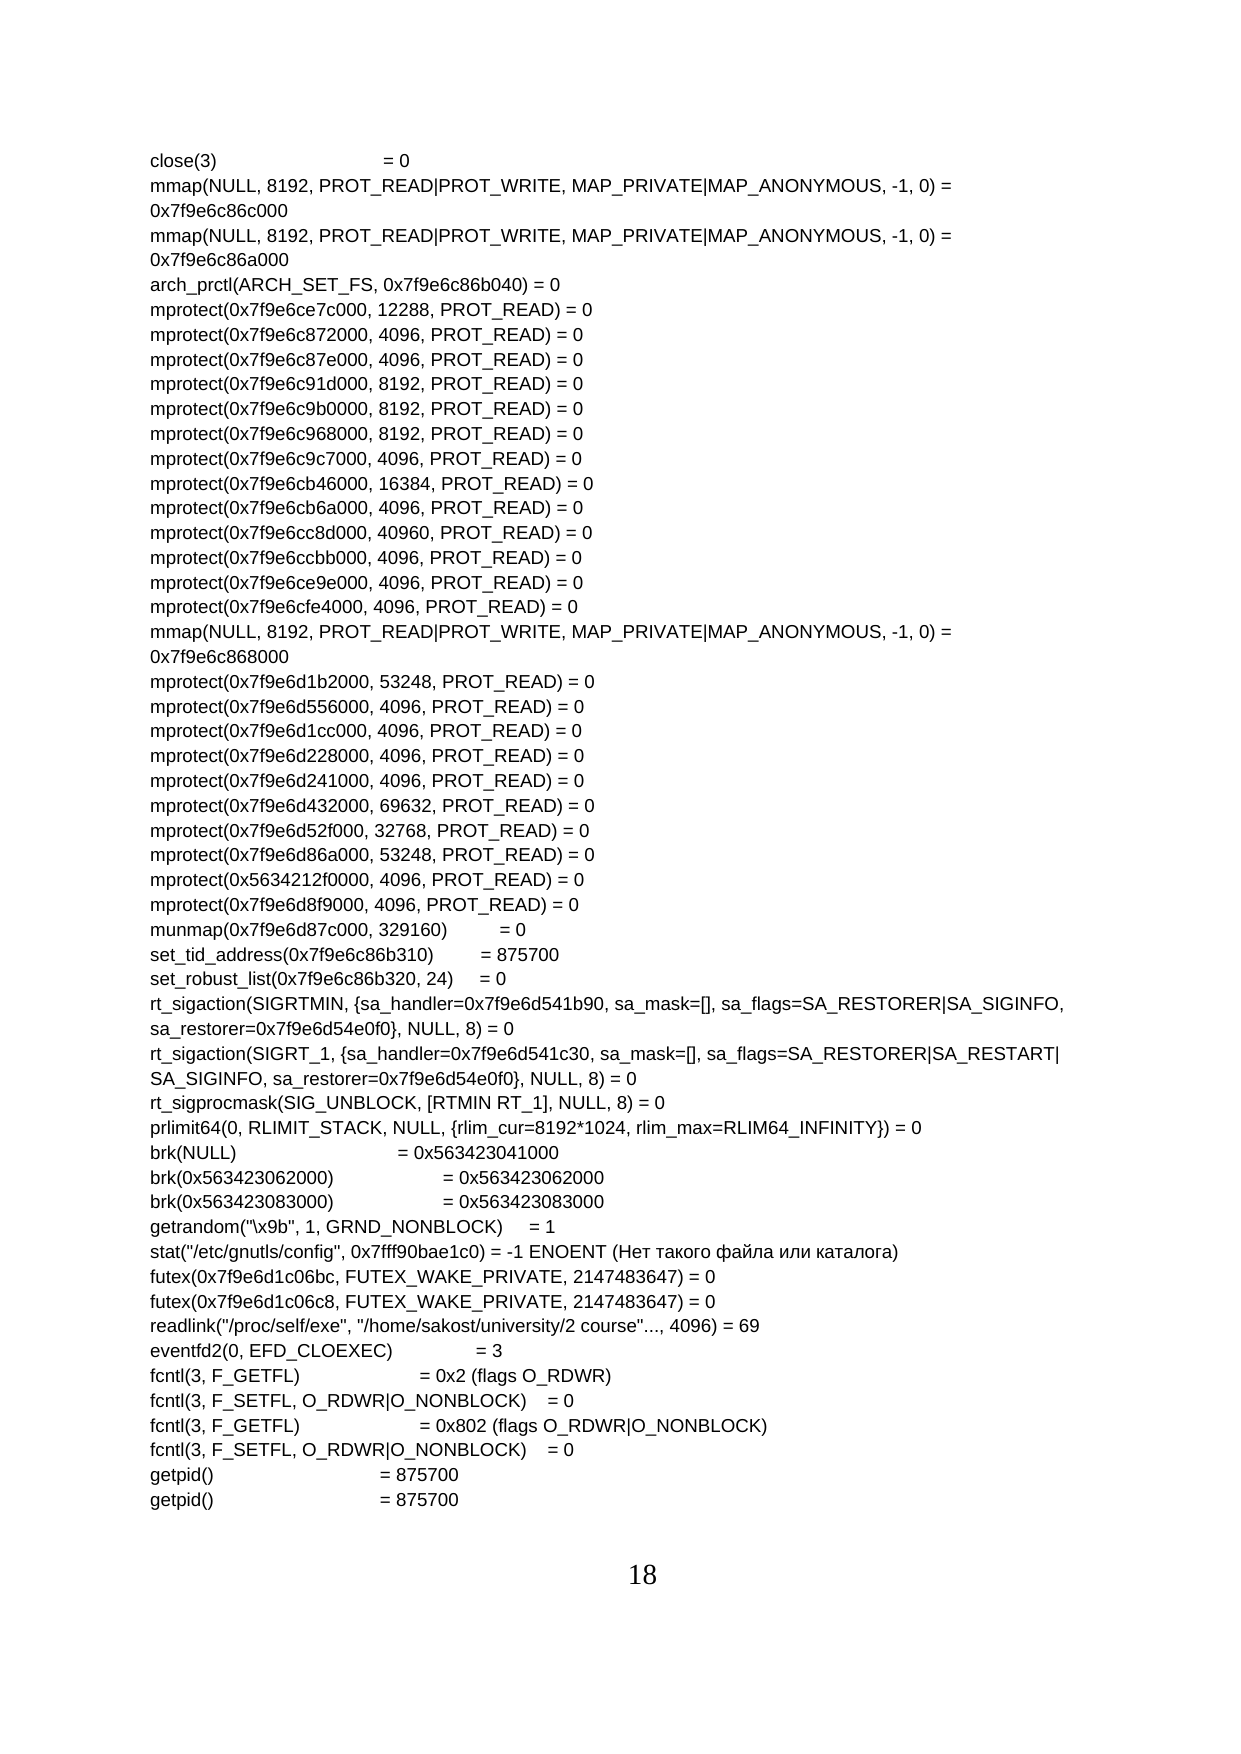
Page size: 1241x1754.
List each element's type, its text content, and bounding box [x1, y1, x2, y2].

text getpid() = 875700 [150, 1464, 1091, 1486]
text mprotect(0x7f9e6d52f000, 32768, PROT_READ) = 0 [150, 819, 1091, 841]
text munmap(0x7f9e6d87c000, 329160) = 0 [150, 918, 1091, 940]
text mprotect(0x7f9e6d1cc000, 4096, PROT_READ) = 0 [150, 720, 1091, 742]
text futex(0x7f9e6d1c06c8, FUTEX_WAKE_PRIVATE, 2147483647) = 0 [150, 1290, 1091, 1312]
text brk(0x563423083000) = 0x563423083000 [150, 1191, 1091, 1213]
text mprotect(0x7f9e6c9c7000, 4096, PROT_READ) = 0 [150, 447, 1091, 469]
text mprotect(0x7f9e6d8f9000, 4096, PROT_READ) = 0 [150, 894, 1091, 915]
text futex(0x7f9e6d1c06bc, FUTEX_WAKE_PRIVATE, 2147483647) = 0 [150, 1266, 1091, 1287]
text mprotect(0x7f9e6d86a000, 53248, PROT_READ) = 0 [150, 844, 1091, 866]
text fcntl(3, F_GETFL) = 0x2 (flags O_RDWR) [150, 1365, 1091, 1386]
text getrandom("\x9b", 1, GRND_NONBLOCK) = 1 [150, 1216, 1091, 1238]
text mprotect(0x7f9e6c968000, 8192, PROT_READ) = 0 [150, 423, 1091, 444]
text mprotect(0x7f9e6cb6a000, 4096, PROT_READ) = 0 [150, 497, 1091, 519]
text set_robust_list(0x7f9e6c86b320, 24) = 0 [150, 968, 1091, 990]
text brk(0x563423062000) = 0x563423062000 [150, 1166, 1091, 1188]
text fcntl(3, F_SETFL, O_RDWR|O_NONBLOCK) = 0 [150, 1389, 1091, 1411]
text close(3) = 0 [150, 150, 1091, 172]
text mprotect(0x7f9e6c91d000, 8192, PROT_READ) = 0 [150, 373, 1091, 395]
text rt_sigprocmask(SIG_UNBLOCK, [RTMIN RT_1], NULL, 8) = 0 [150, 1092, 1091, 1114]
text fcntl(3, F_SETFL, O_RDWR|O_NONBLOCK) = 0 [150, 1439, 1091, 1461]
text readlink("/proc/self/exe", "/home/sakost/university/2 course"..., 4096) = 69 [150, 1315, 1091, 1337]
text arch_prctl(ARCH_SET_FS, 0x7f9e6c86b040) = 0 [150, 274, 1091, 296]
text mprotect(0x7f9e6cc8d000, 40960, PROT_READ) = 0 [150, 522, 1091, 543]
text rt_sigaction(SIGRT_1, {sa_handler=0x7f9e6d541c30, sa_mask=[], sa_flags=SA_RESTORER|SA_RESTART|SA_SIGINFO, sa_restorer=0x7f9e6d54e0f0}, NULL, 8) = 0 [150, 1042, 1091, 1089]
text stat("/etc/gnutls/config", 0x7fff90bae1c0) = -1 ENOENT (Нет такого файла или каталога) [150, 1241, 1091, 1262]
text brk(NULL) = 0x563423041000 [150, 1142, 1091, 1163]
text mprotect(0x7f9e6ce7c000, 12288, PROT_READ) = 0 [150, 299, 1091, 320]
text mprotect(0x7f9e6cb46000, 16384, PROT_READ) = 0 [150, 472, 1091, 494]
text mprotect(0x7f9e6d556000, 4096, PROT_READ) = 0 [150, 695, 1091, 717]
text mprotect(0x7f9e6c9b0000, 8192, PROT_READ) = 0 [150, 398, 1091, 419]
text prlimit64(0, RLIMIT_STACK, NULL, {rlim_cur=8192*1024, rlim_max=RLIM64_INFINITY}) = 0 [150, 1117, 1091, 1138]
text mprotect(0x7f9e6ccbb000, 4096, PROT_READ) = 0 [150, 547, 1091, 568]
text mprotect(0x7f9e6c872000, 4096, PROT_READ) = 0 [150, 323, 1091, 345]
text mmap(NULL, 8192, PROT_READ|PROT_WRITE, MAP_PRIVATE|MAP_ANONYMOUS, -1, 0) = 0x7f9e6c86c000 [150, 175, 1091, 221]
text mmap(NULL, 8192, PROT_READ|PROT_WRITE, MAP_PRIVATE|MAP_ANONYMOUS, -1, 0) = 0x7f9e6c86a000 [150, 224, 1091, 271]
text mprotect(0x7f9e6cfe4000, 4096, PROT_READ) = 0 [150, 596, 1091, 618]
text mprotect(0x7f9e6d241000, 4096, PROT_READ) = 0 [150, 770, 1091, 791]
text rt_sigaction(SIGRTMIN, {sa_handler=0x7f9e6d541b90, sa_mask=[], sa_flags=SA_RESTORER|SA_SIGINFO, sa_restorer=0x7f9e6d54e0f0}, NULL, 8) = 0 [150, 993, 1091, 1039]
text mmap(NULL, 8192, PROT_READ|PROT_WRITE, MAP_PRIVATE|MAP_ANONYMOUS, -1, 0) = 0x7f9e6c868000 [150, 621, 1091, 667]
text mprotect(0x7f9e6ce9e000, 4096, PROT_READ) = 0 [150, 571, 1091, 593]
text mprotect(0x7f9e6c87e000, 4096, PROT_READ) = 0 [150, 348, 1091, 370]
text mprotect(0x7f9e6d1b2000, 53248, PROT_READ) = 0 [150, 671, 1091, 692]
text set_tid_address(0x7f9e6c86b310) = 875700 [150, 943, 1091, 965]
text eventfd2(0, EFD_CLOEXEC) = 3 [150, 1340, 1091, 1362]
text mprotect(0x5634212f0000, 4096, PROT_READ) = 0 [150, 869, 1091, 891]
text mprotect(0x7f9e6d432000, 69632, PROT_READ) = 0 [150, 794, 1091, 816]
text getpid() = 875700 [150, 1489, 1091, 1510]
text mprotect(0x7f9e6d228000, 4096, PROT_READ) = 0 [150, 745, 1091, 767]
text fcntl(3, F_GETFL) = 0x802 (flags O_RDWR|O_NONBLOCK) [150, 1414, 1091, 1436]
